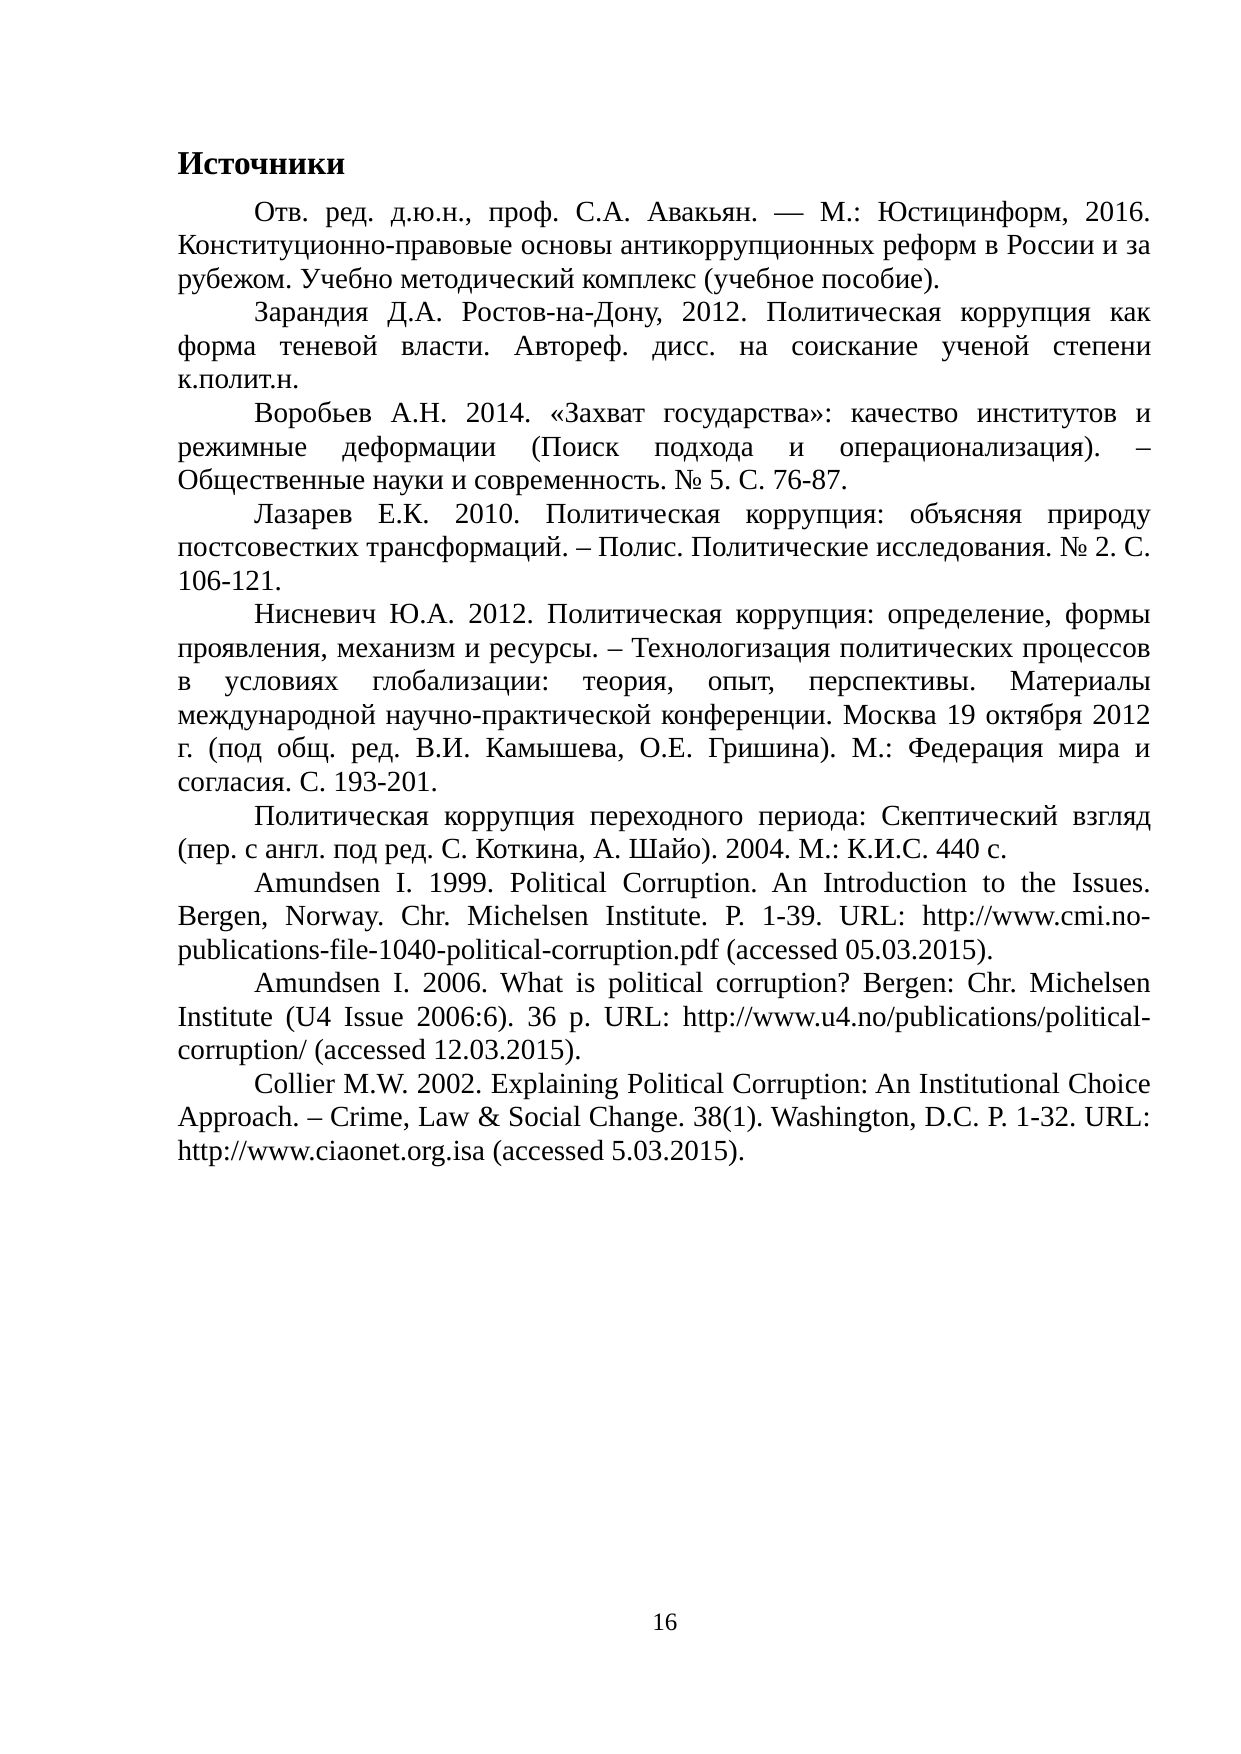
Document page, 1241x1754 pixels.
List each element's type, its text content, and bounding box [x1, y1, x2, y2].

text Amundsen I. 2006. What is political corruption? Bergen: Chr. Michelsen Institute (U4 Issue 2006:6). 36 p. URL: http://www.u4.no/publications/political-corruption/ (accessed 12.03.2015). [177, 965, 1152, 1066]
text Amundsen I. 1999. Political Corruption. An Introduction to the Issues. Bergen, Norway. Chr. Michelsen Institute. P. 1-39. URL: http://www.cmi.no-publications-file-1040-political-corruption.pdf (accessed 05.03.2015). [177, 865, 1152, 965]
text Collier M.W. 2002. Explaining Political Corruption: An Institutional Choice Approach. – Crime, Law & Social Change. 38(1). Washington, D.C. P. 1-32. URL: http://www.ciaonet.org.isa (accessed 5.03.2015). [177, 1066, 1152, 1167]
text Политическая коррупция переходного периода: Скептический взгляд (пер. с англ. под ред. С. Коткина, А. Шайо). 2004. М.: К.И.С. 440 с. [177, 798, 1152, 865]
text Зарандия Д.А. Ростов-на-Дону, 2012. Политическая коррупция как форма теневой власти. Автореф. дисс. на соискание ученой степени к.полит.н. [177, 294, 1152, 395]
text Лазарев Е.К. 2010. Политическая коррупция: объясняя природу постсовестких трансформаций. – Полис. Политические исследования. № 2. С. 106-121. [177, 496, 1152, 596]
text Отв. ред. д.ю.н., проф. С.А. Авакьян. — М.: Юстицинформ, 2016. Конституционно-правовые основы антикоррупционных реформ в России и за рубежом. Учебно методический комплекс (учебное пособие). [177, 194, 1152, 294]
text Нисневич Ю.А. 2012. Политическая коррупция: определение, формы проявления, механизм и ресурсы. – Технологизация политических процессов в условиях глобализации: теория, опыт, перспективы. Материалы международной научно-практической конференции. Москва 19 октября 2012 г. (под общ. ред. В.И. Камышева, О.Е. Гришина). М.: Федерация мира и согласия. С. 193-201. [177, 596, 1152, 798]
text Воробьев А.Н. 2014. «Захват государства»: качество институтов и режимные деформации (Поиск подхода и операционализация). – Общественные науки и современность. № 5. С. 76-87. [177, 395, 1152, 496]
subtitle Источники [177, 143, 1152, 181]
